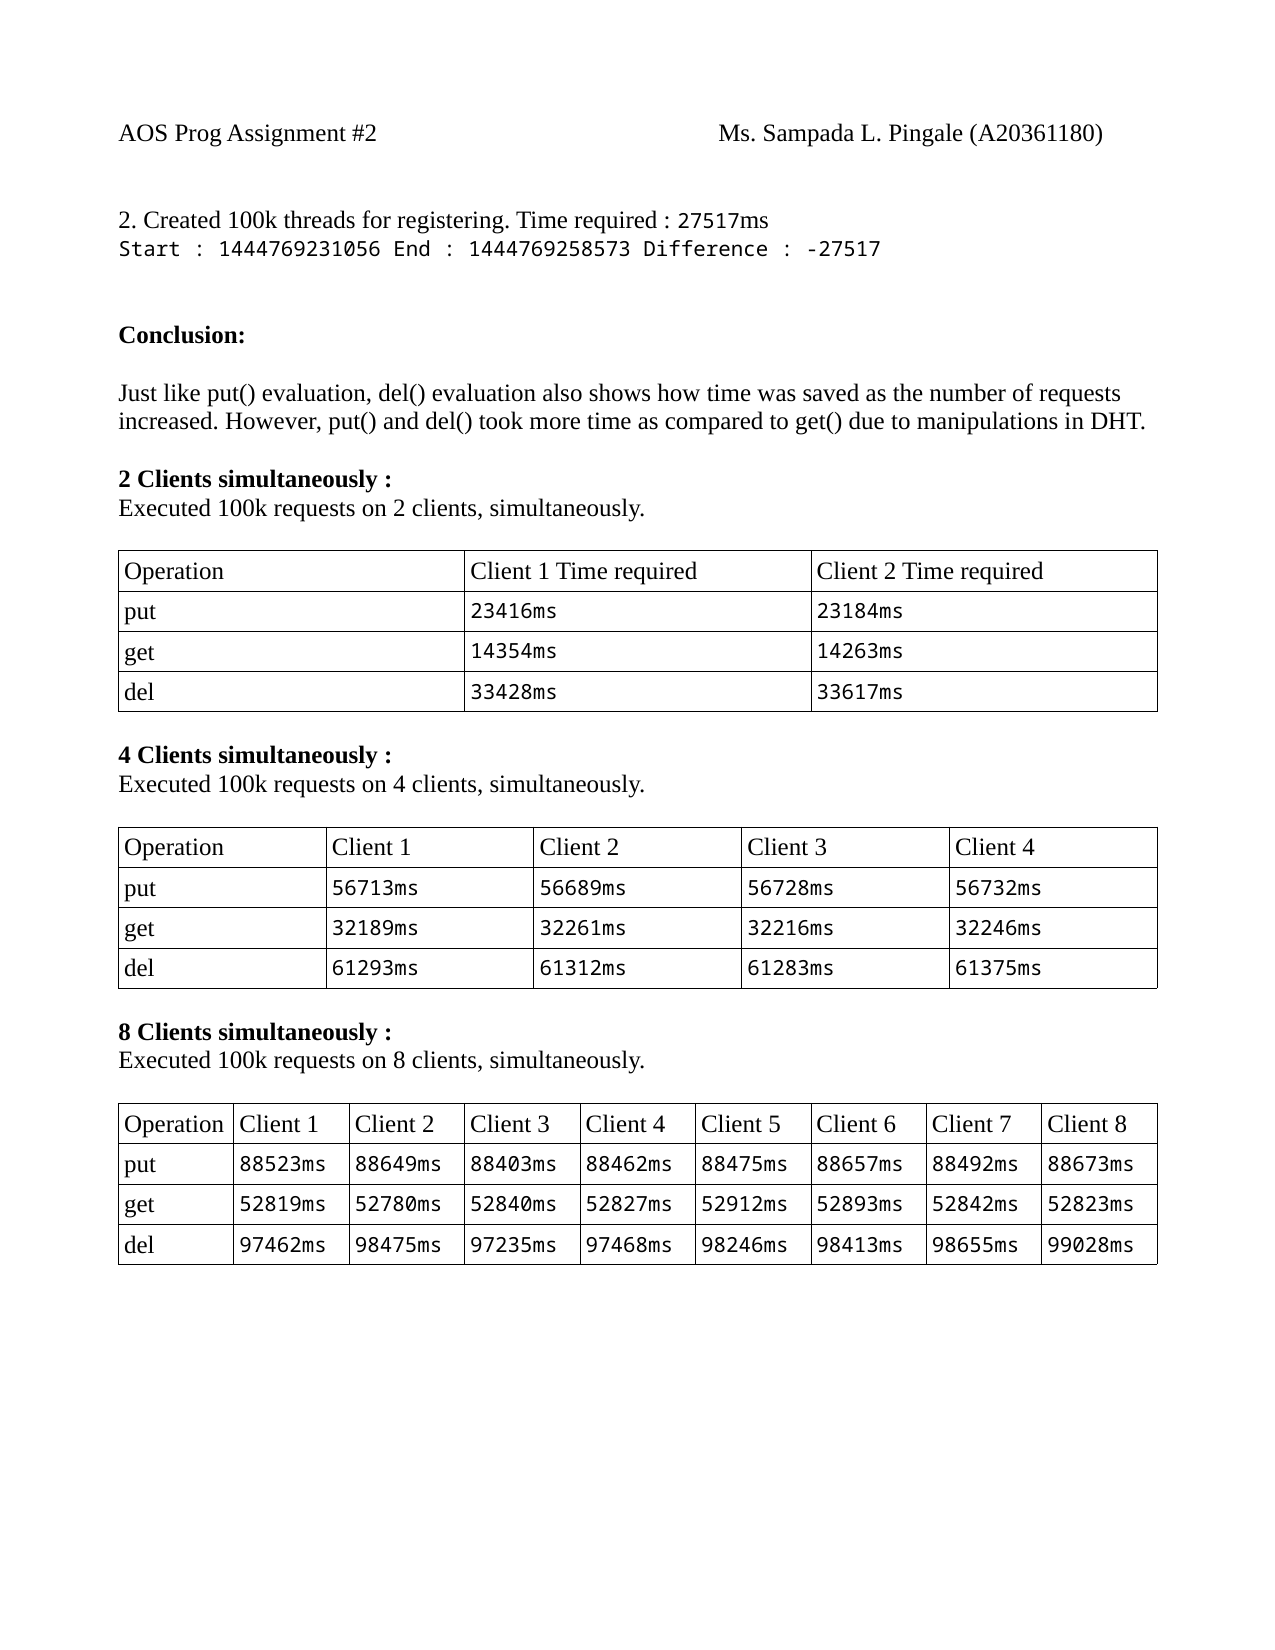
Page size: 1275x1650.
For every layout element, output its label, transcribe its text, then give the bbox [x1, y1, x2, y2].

text Executed 100k requests on 4 clients, simultaneously. [118, 769, 1157, 798]
table_cell 98475ms [350, 1225, 464, 1264]
text Start : 1444769231056 End : 1444769258573 Difference : -27517 [118, 234, 1157, 263]
text Just like put() evaluation, del() evaluation also shows how time was saved as the number of requests increased. However, put() and del() took more time as compared to get() due to manipulations in DHT. [118, 378, 1157, 435]
table_cell get [119, 908, 326, 947]
table_header Client 1 [327, 828, 533, 867]
table_header Operation [119, 828, 326, 867]
table_cell 56713ms [327, 868, 533, 907]
table_cell 33428ms [465, 672, 811, 711]
text Executed 100k requests on 8 clients, simultaneously. [118, 1045, 1157, 1074]
table_cell 88649ms [350, 1144, 464, 1183]
table_header Client 8 [1042, 1104, 1157, 1143]
text 2 Clients simultaneously : [118, 464, 1157, 493]
table_cell 23184ms [812, 592, 1157, 631]
table_cell 32261ms [534, 908, 741, 947]
table_header Client 2 Time required [812, 551, 1157, 591]
table_header Client 4 [950, 828, 1157, 867]
table_cell 88462ms [581, 1144, 695, 1183]
text Conclusion: [118, 320, 1157, 349]
table_cell 56689ms [534, 868, 741, 907]
table_header Operation [119, 551, 464, 591]
table_cell get [119, 632, 464, 671]
table_cell 88475ms [696, 1144, 811, 1183]
table_cell get [119, 1185, 233, 1224]
table_cell 52823ms [1042, 1185, 1157, 1224]
table_header Client 2 [534, 828, 741, 867]
table_cell put [119, 868, 326, 907]
table_header Client 1 [234, 1104, 349, 1143]
table_cell 88657ms [812, 1144, 926, 1183]
table_header Client 3 [465, 1104, 580, 1143]
table_cell 52819ms [234, 1185, 349, 1224]
table_cell 97462ms [234, 1225, 349, 1264]
table_header Client 5 [696, 1104, 811, 1143]
table_cell 61293ms [327, 949, 533, 988]
table_cell 52842ms [927, 1185, 1041, 1224]
table_cell 14354ms [465, 632, 811, 671]
table_header Operation [119, 1104, 233, 1143]
text 2. Created 100k threads for registering. Time required : 27517ms [118, 205, 1157, 234]
table_cell 98413ms [812, 1225, 926, 1264]
table_cell 88492ms [927, 1144, 1041, 1183]
table_cell 32246ms [950, 908, 1157, 947]
table_cell put [119, 1144, 233, 1183]
table_cell del [119, 949, 326, 988]
table_cell del [119, 1225, 233, 1264]
table_cell 52840ms [465, 1185, 580, 1224]
table_cell 88403ms [465, 1144, 580, 1183]
table_header Client 2 [350, 1104, 464, 1143]
table_cell 52893ms [812, 1185, 926, 1224]
table_cell 88523ms [234, 1144, 349, 1183]
table_cell 97235ms [465, 1225, 580, 1264]
table_cell 52912ms [696, 1185, 811, 1224]
table_header Client 1 Time required [465, 551, 811, 591]
table_header Client 4 [581, 1104, 695, 1143]
text Executed 100k requests on 2 clients, simultaneously. [118, 493, 1157, 521]
text 4 Clients simultaneously : [118, 740, 1157, 769]
text 8 Clients simultaneously : [118, 1017, 1157, 1045]
table_header Client 3 [742, 828, 949, 867]
table_cell 33617ms [812, 672, 1157, 711]
table_cell 32189ms [327, 908, 533, 947]
table_cell 97468ms [581, 1225, 695, 1264]
table_header Client 6 [812, 1104, 926, 1143]
table_cell 14263ms [812, 632, 1157, 671]
table_cell 23416ms [465, 592, 811, 631]
table_cell 61312ms [534, 949, 741, 988]
table_cell 99028ms [1042, 1225, 1157, 1264]
table_cell del [119, 672, 464, 711]
table_header Client 7 [927, 1104, 1041, 1143]
table_cell 88673ms [1042, 1144, 1157, 1183]
table_cell 56732ms [950, 868, 1157, 907]
table_cell 52780ms [350, 1185, 464, 1224]
table_cell put [119, 592, 464, 631]
table_cell 32216ms [742, 908, 949, 947]
table_cell 98246ms [696, 1225, 811, 1264]
table_cell 61375ms [950, 949, 1157, 988]
table_cell 52827ms [581, 1185, 695, 1224]
table_cell 98655ms [927, 1225, 1041, 1264]
table_cell 61283ms [742, 949, 949, 988]
table_cell 56728ms [742, 868, 949, 907]
